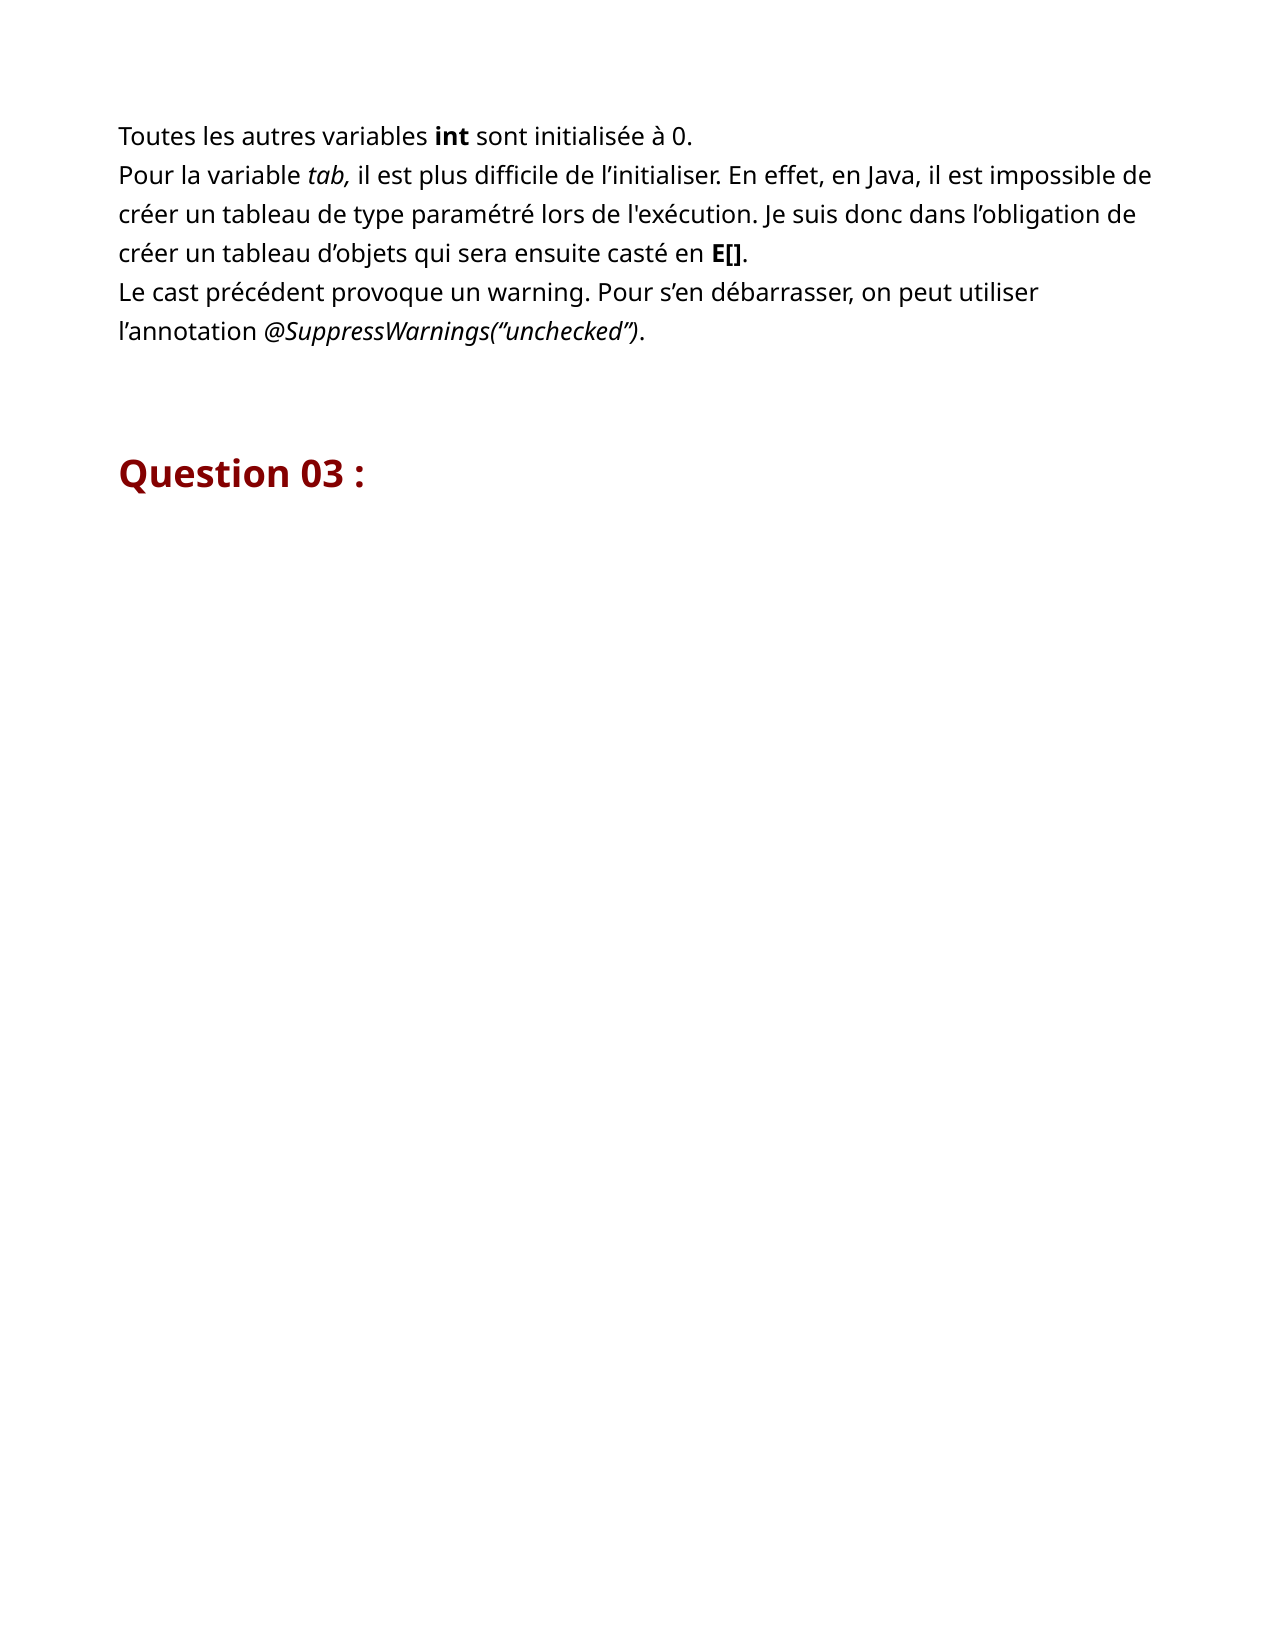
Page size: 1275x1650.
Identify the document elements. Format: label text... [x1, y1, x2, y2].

text Toutes les autres variables int sont initialisée à 0. Pour la variable tab, il est plus difficile de l’initialiser. En effet, en Java, il est impossible de créer un tableau de type paramétré lors de l'exécution. Je suis donc dans l’obligation de créer un tableau d’objets qui sera ensuite casté en E[]. Le cast précédent provoque un warning. Pour s’en débarrasser, on peut utiliser l’annotation @SuppressWarnings(‘’unchecked’’). [118, 118, 1157, 348]
subtitle Question 03 : [118, 447, 1157, 499]
